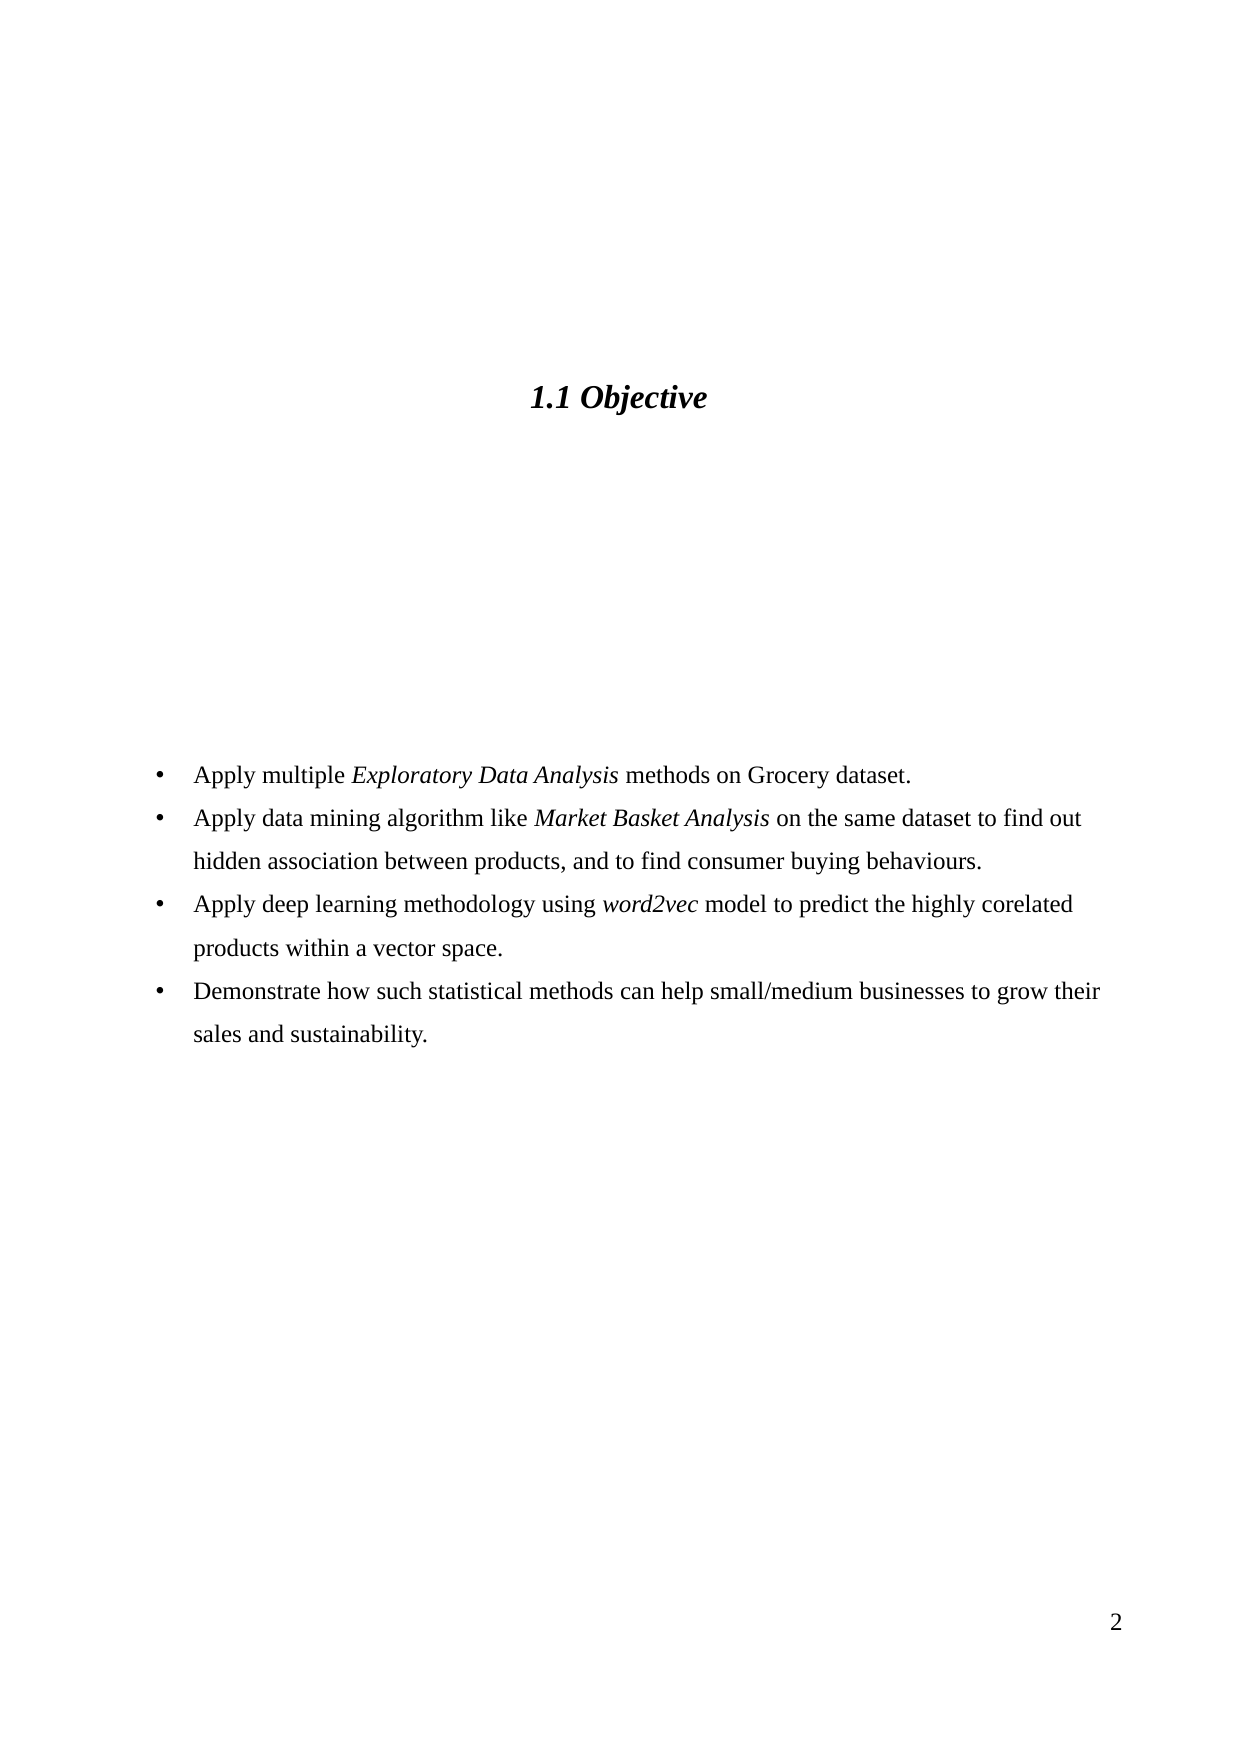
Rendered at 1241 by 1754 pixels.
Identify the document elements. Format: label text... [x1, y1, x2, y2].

list Apply multiple Exploratory Data Analysis methods on Grocery dataset. [156, 760, 1122, 789]
list Apply deep learning methodology using word2vec model to predict the highly corelated products within a vector space. [156, 889, 1122, 961]
list Demonstrate how such statistical methods can help small/medium businesses to grow their sales and sustainability. [156, 976, 1122, 1048]
text 1.1 Objective [118, 377, 1122, 415]
list Apply data mining algorithm like Market Basket Analysis on the same dataset to find out hidden association between products, and to find consumer buying behaviours. [156, 803, 1122, 875]
